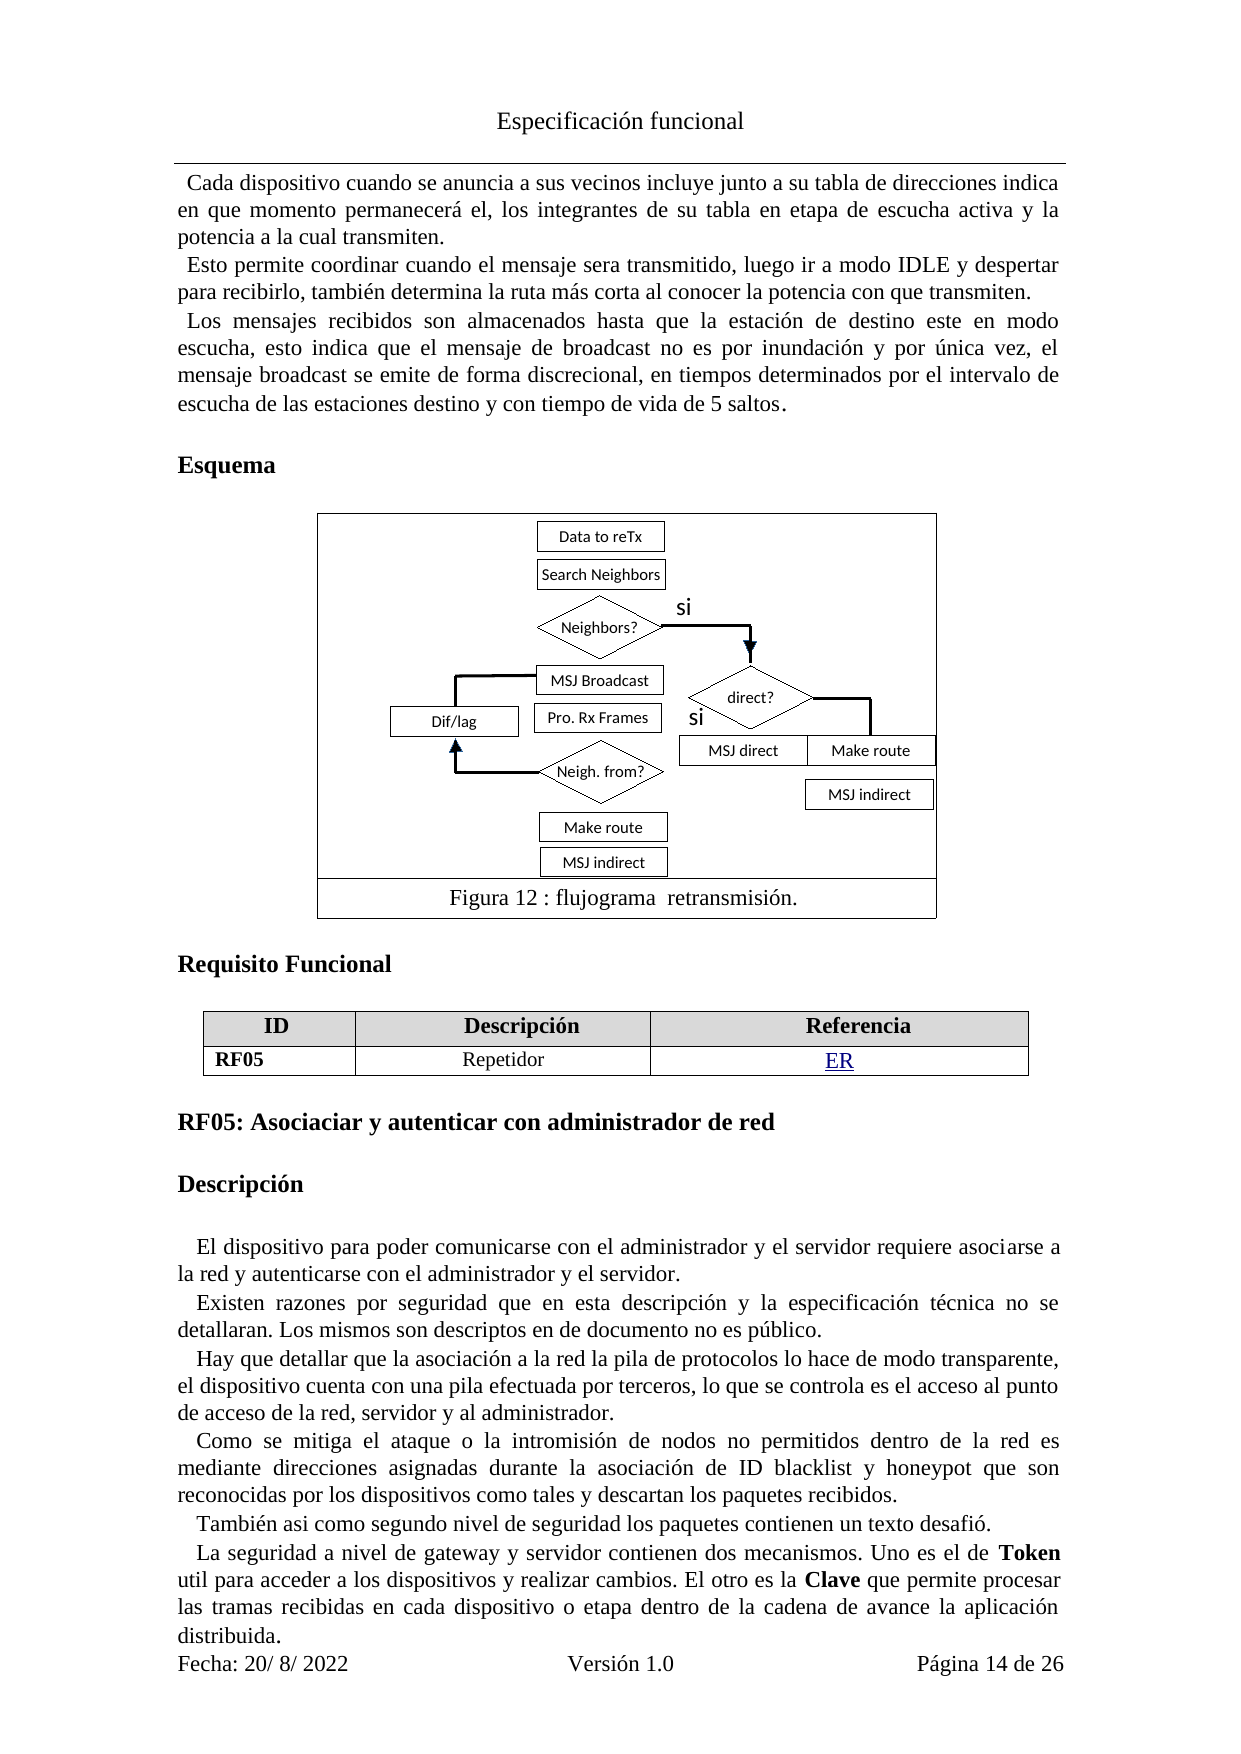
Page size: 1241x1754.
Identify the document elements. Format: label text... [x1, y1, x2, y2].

text Esto permite coordinar cuando el mensaje sera transmitido, luego ir a modo IDLE y despertar para recibirlo, también determina la ruta más corta al conocer la potencia con que transmiten. [177, 251, 1061, 305]
table_header Referencia [651, 1012, 1028, 1046]
text También asi como segundo nivel de seguridad los paquetes contienen un texto desafió. [177, 1510, 1061, 1536]
table_header [808, 736, 935, 765]
table_cell RF05 [204, 1047, 355, 1075]
text Cada dispositivo cuando se anuncia a sus vecinos incluye junto a su tabla de direcciones indica en que momento permanecerá el, los integrantes de su tabla en etapa de escucha activa y la potencia a la cual transmiten. [177, 168, 1061, 249]
table_header ID [204, 1012, 355, 1046]
text Como se mitiga el ataque o la intromisión de nodos no permitidos dentro de la red es mediante direcciones asignadas durante la asociación de ID blacklist y honeypot que son reconocidas por los dispositivos como tales y descartan los paquetes recibidos. [177, 1427, 1061, 1508]
text Requisito Funcional [177, 949, 1070, 978]
table_header [318, 514, 936, 878]
table_cell ER [651, 1047, 1028, 1075]
table_header [680, 736, 807, 765]
text El dispositivo para poder comunicarse con el administrador y el servidor requiere asociarse a la red y autenticarse con el administrador y el servidor. [177, 1233, 1061, 1287]
table_header Descripción [356, 1012, 650, 1046]
table_cell Figura 12 : flujograma retransmisión. [318, 879, 936, 918]
table_cell Repetidor [356, 1047, 650, 1075]
text La seguridad a nivel de gateway y servidor contienen dos mecanismos. Uno es el de Token util para acceder a los dispositivos y realizar cambios. El otro es la Clave que permite procesar las tramas recibidas en cada dispositivo o etapa dentro de la cadena de avance la aplicación distribuida. [177, 1538, 1061, 1649]
subtitle RF05: Asociaciar y autenticar con administrador de red Descripción [177, 1107, 1061, 1198]
text Hay que detallar que la asociación a la red la pila de protocolos lo hace de modo transparente, el dispositivo cuenta con una pila efectuada por terceros, lo que se controla es el acceso al punto de acceso de la red, servidor y al administrador. [177, 1344, 1061, 1425]
text Existen razones por seguridad que en esta descripción y la especificación técnica no se detallaran. Los mismos son descriptos en de documento no es público. [177, 1289, 1061, 1342]
text Los mensajes recibidos son almacenados hasta que la estación de destino este en modo escucha, esto indica que el mensaje de broadcast no es por inundación y por única vez, el mensaje broadcast se emite de forma discrecional, en tiempos determinados por el intervalo de escucha de las estaciones destino y con tiempo de vida de 5 saltos. [177, 307, 1061, 417]
text Esquema [177, 450, 1070, 479]
